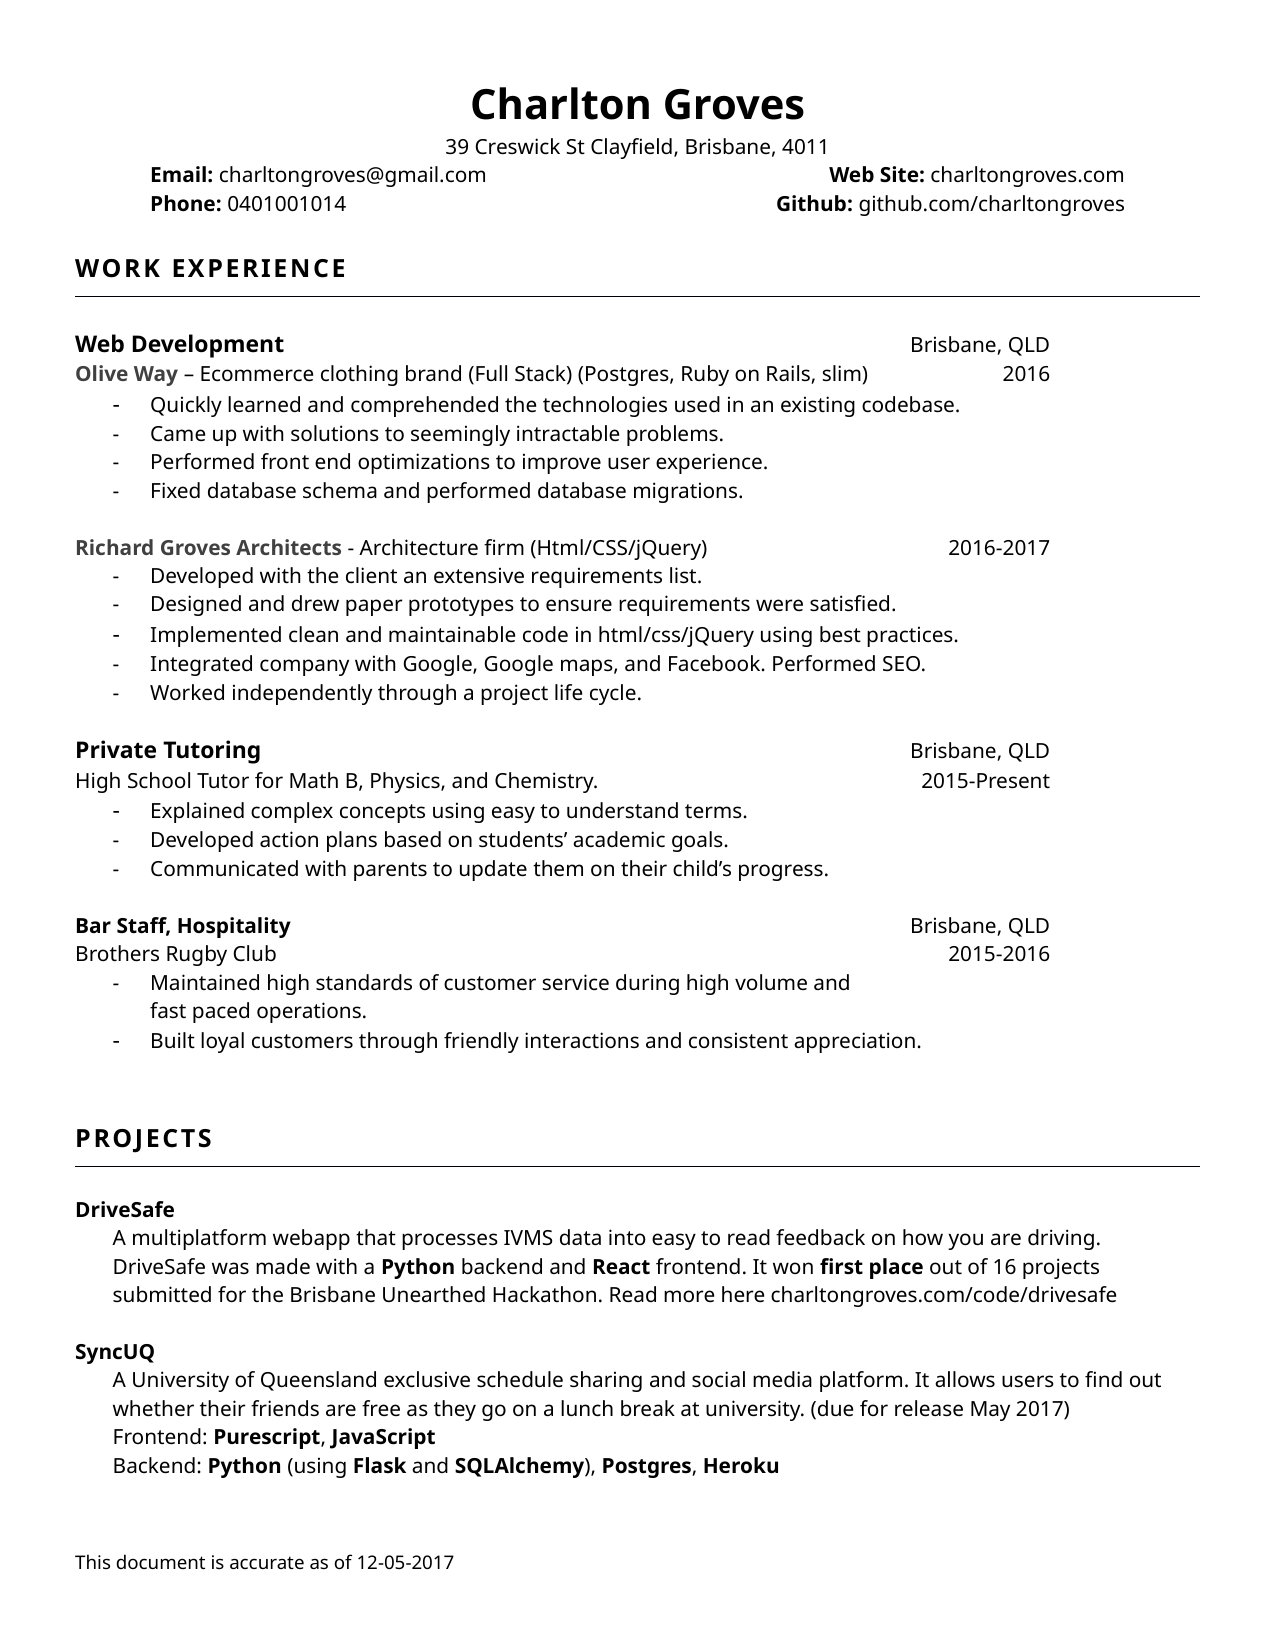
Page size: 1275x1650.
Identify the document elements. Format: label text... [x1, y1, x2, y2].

text Richard Groves Architects - Architecture firm (Html/CSS/jQuery) 2016-2017 [75, 533, 1200, 561]
subtitle Work Experience [75, 217, 1200, 296]
subtitle Projects [75, 1121, 1200, 1166]
list Developed with the client an extensive requirements list. [112, 561, 1200, 589]
list Communicated with parents to update them on their child’s progress. [112, 854, 1200, 882]
text SyncUQ A University of Queensland exclusive schedule sharing and social media platform. It allows users to find out whether their friends are free as they go on a lunch break at university. (due for release May 2017) Frontend: Purescript, JavaScript Backend: Python (using Flask and SQLAlchemy), Postgres, Heroku [75, 1337, 1200, 1479]
list Designed and drew paper prototypes to ensure requirements were satisfied. [112, 589, 1200, 618]
text Private Tutoring Brisbane, QLD [75, 734, 1200, 766]
text Brothers Rugby Club 2015-2016 [75, 939, 1200, 968]
list Worked independently through a project life cycle. [112, 678, 1200, 706]
text High School Tutor for Math B, Physics, and Chemistry. 2015-Present [75, 766, 1200, 794]
text Web Development Brisbane, QLD [75, 328, 1200, 359]
list Fixed database schema and performed database migrations. [112, 476, 1200, 504]
list Came up with solutions to seemingly intractable problems. [112, 419, 1200, 447]
text Email: charltongroves@gmail.com Web Site: charltongroves.com Phone: 0401001014 Github: github.com/charltongroves [75, 160, 1200, 217]
text Olive Way – Ecommerce clothing brand (Full Stack) (Postgres, Ruby on Rails, slim) 2016 [75, 359, 1200, 388]
list Quickly learned and comprehended the technologies used in an existing codebase. [112, 388, 1200, 419]
list Built loyal customers through friendly interactions and consistent appreciation. [112, 1024, 1200, 1087]
list Integrated company with Google, Google maps, and Facebook. Performed SEO. [112, 649, 1200, 678]
text 39 Creswick St Clayfield, Brisbane, 4011 [75, 132, 1200, 160]
list Explained complex concepts using easy to understand terms. [112, 794, 1200, 825]
text Charlton Groves [75, 75, 1200, 132]
list Developed action plans based on students’ academic goals. [112, 825, 1200, 854]
text DriveSafe A multiplatform webapp that processes IVMS data into easy to read feedback on how you are driving. DriveSafe was made with a Python backend and React frontend. It won first place out of 16 projects submitted for the Brisbane Unearthed Hackathon. Read more here charltongroves.com/code/drivesafe [75, 1195, 1200, 1309]
list Performed front end optimizations to improve user experience. [112, 447, 1200, 476]
list Implemented clean and maintainable code in html/css/jQuery using best practices. [112, 618, 1200, 649]
list Maintained high standards of customer service during high volume and fast paced operations. [112, 968, 1200, 1024]
text Bar Staff, Hospitality Brisbane, QLD [75, 911, 1200, 939]
